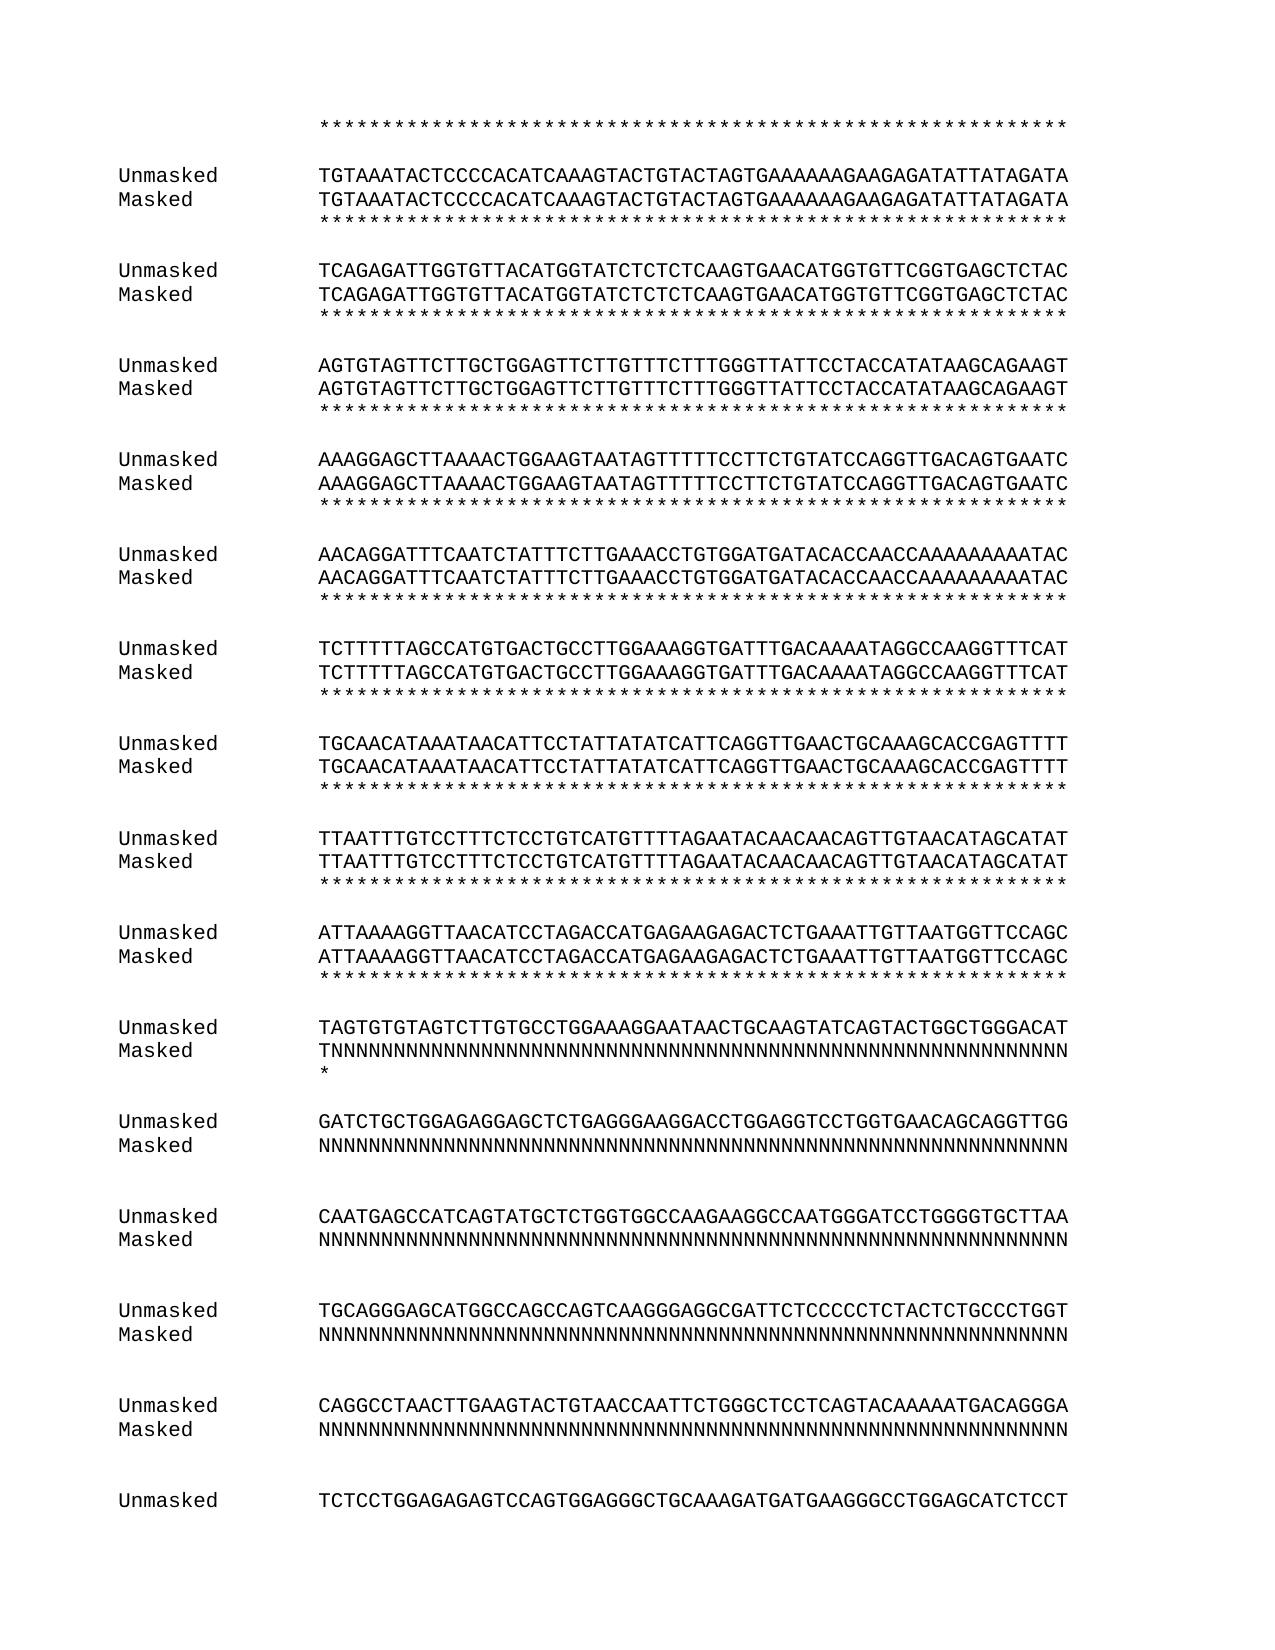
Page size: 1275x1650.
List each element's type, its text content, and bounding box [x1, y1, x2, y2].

text Unmasked TGTAAATACTCCCCACATCAAAGTACTGTACTAGTGAAAAAAGAAGAGATATTATAGATA [118, 165, 1157, 189]
text ************************************************************ [118, 686, 1157, 709]
text Unmasked CAATGAGCCATCAGTATGCTCTGGTGGCCAAGAAGGCCAATGGGATCCTGGGGTGCTTAA [118, 1206, 1157, 1229]
text Masked NNNNNNNNNNNNNNNNNNNNNNNNNNNNNNNNNNNNNNNNNNNNNNNNNNNNNNNNNNNN [118, 1419, 1157, 1442]
text ************************************************************ [118, 591, 1157, 615]
text ************************************************************ [118, 969, 1157, 993]
text Masked NNNNNNNNNNNNNNNNNNNNNNNNNNNNNNNNNNNNNNNNNNNNNNNNNNNNNNNNNNNN [118, 1135, 1157, 1158]
text Unmasked CAGGCCTAACTTGAAGTACTGTAACCAATTCTGGGCTCCTCAGTACAAAAATGACAGGGA [118, 1395, 1157, 1419]
text Unmasked AACAGGATTTCAATCTATTTCTTGAAACCTGTGGATGATACACCAACCAAAAAAAAATAC [118, 544, 1157, 567]
text Masked ATTAAAAGGTTAACATCCTAGACCATGAGAAGAGACTCTGAAATTGTTAATGGTTCCAGC [118, 946, 1157, 969]
text Unmasked TGCAACATAAATAACATTCCTATTATATCATTCAGGTTGAACTGCAAAGCACCGAGTTTT [118, 733, 1157, 757]
text Masked TNNNNNNNNNNNNNNNNNNNNNNNNNNNNNNNNNNNNNNNNNNNNNNNNNNNNNNNNNNN [118, 1040, 1157, 1064]
text Unmasked TCTCCTGGAGAGAGTCCAGTGGAGGGCTGCAAAGATGATGAAGGGCCTGGAGCATCTCCT [118, 1489, 1157, 1513]
text ************************************************************ [118, 307, 1157, 331]
text Masked TTAATTTGTCCTTTCTCCTGTCATGTTTTAGAATACAACAACAGTTGTAACATAGCATAT [118, 851, 1157, 875]
text ************************************************************ [118, 213, 1157, 236]
text Unmasked TTAATTTGTCCTTTCTCCTGTCATGTTTTAGAATACAACAACAGTTGTAACATAGCATAT [118, 827, 1157, 851]
text * [118, 1064, 1157, 1088]
text Unmasked ATTAAAAGGTTAACATCCTAGACCATGAGAAGAGACTCTGAAATTGTTAATGGTTCCAGC [118, 922, 1157, 946]
text Masked NNNNNNNNNNNNNNNNNNNNNNNNNNNNNNNNNNNNNNNNNNNNNNNNNNNNNNNNNNNN [118, 1229, 1157, 1253]
text ************************************************************ [118, 496, 1157, 520]
text Masked AACAGGATTTCAATCTATTTCTTGAAACCTGTGGATGATACACCAACCAAAAAAAAATAC [118, 567, 1157, 591]
text ************************************************************ [118, 118, 1157, 142]
text Masked TCAGAGATTGGTGTTACATGGTATCTCTCTCAAGTGAACATGGTGTTCGGTGAGCTCTAC [118, 284, 1157, 307]
text Masked TCTTTTTAGCCATGTGACTGCCTTGGAAAGGTGATTTGACAAAATAGGCCAAGGTTTCAT [118, 662, 1157, 686]
text Unmasked AAAGGAGCTTAAAACTGGAAGTAATAGTTTTTCCTTCTGTATCCAGGTTGACAGTGAATC [118, 449, 1157, 473]
text ************************************************************ [118, 875, 1157, 898]
text Masked AAAGGAGCTTAAAACTGGAAGTAATAGTTTTTCCTTCTGTATCCAGGTTGACAGTGAATC [118, 473, 1157, 496]
text Masked AGTGTAGTTCTTGCTGGAGTTCTTGTTTCTTTGGGTTATTCCTACCATATAAGCAGAAGT [118, 378, 1157, 402]
text Unmasked AGTGTAGTTCTTGCTGGAGTTCTTGTTTCTTTGGGTTATTCCTACCATATAAGCAGAAGT [118, 354, 1157, 378]
text Unmasked TCAGAGATTGGTGTTACATGGTATCTCTCTCAAGTGAACATGGTGTTCGGTGAGCTCTAC [118, 260, 1157, 284]
text Unmasked TGCAGGGAGCATGGCCAGCCAGTCAAGGGAGGCGATTCTCCCCCTCTACTCTGCCCTGGT [118, 1300, 1157, 1324]
text Unmasked TCTTTTTAGCCATGTGACTGCCTTGGAAAGGTGATTTGACAAAATAGGCCAAGGTTTCAT [118, 638, 1157, 662]
text Masked TGCAACATAAATAACATTCCTATTATATCATTCAGGTTGAACTGCAAAGCACCGAGTTTT [118, 757, 1157, 780]
text ************************************************************ [118, 402, 1157, 426]
text ************************************************************ [118, 780, 1157, 804]
text Unmasked TAGTGTGTAGTCTTGTGCCTGGAAAGGAATAACTGCAAGTATCAGTACTGGCTGGGACAT [118, 1017, 1157, 1040]
text Masked TGTAAATACTCCCCACATCAAAGTACTGTACTAGTGAAAAAAGAAGAGATATTATAGATA [118, 189, 1157, 213]
text Unmasked GATCTGCTGGAGAGGAGCTCTGAGGGAAGGACCTGGAGGTCCTGGTGAACAGCAGGTTGG [118, 1111, 1157, 1135]
text Masked NNNNNNNNNNNNNNNNNNNNNNNNNNNNNNNNNNNNNNNNNNNNNNNNNNNNNNNNNNNN [118, 1324, 1157, 1348]
